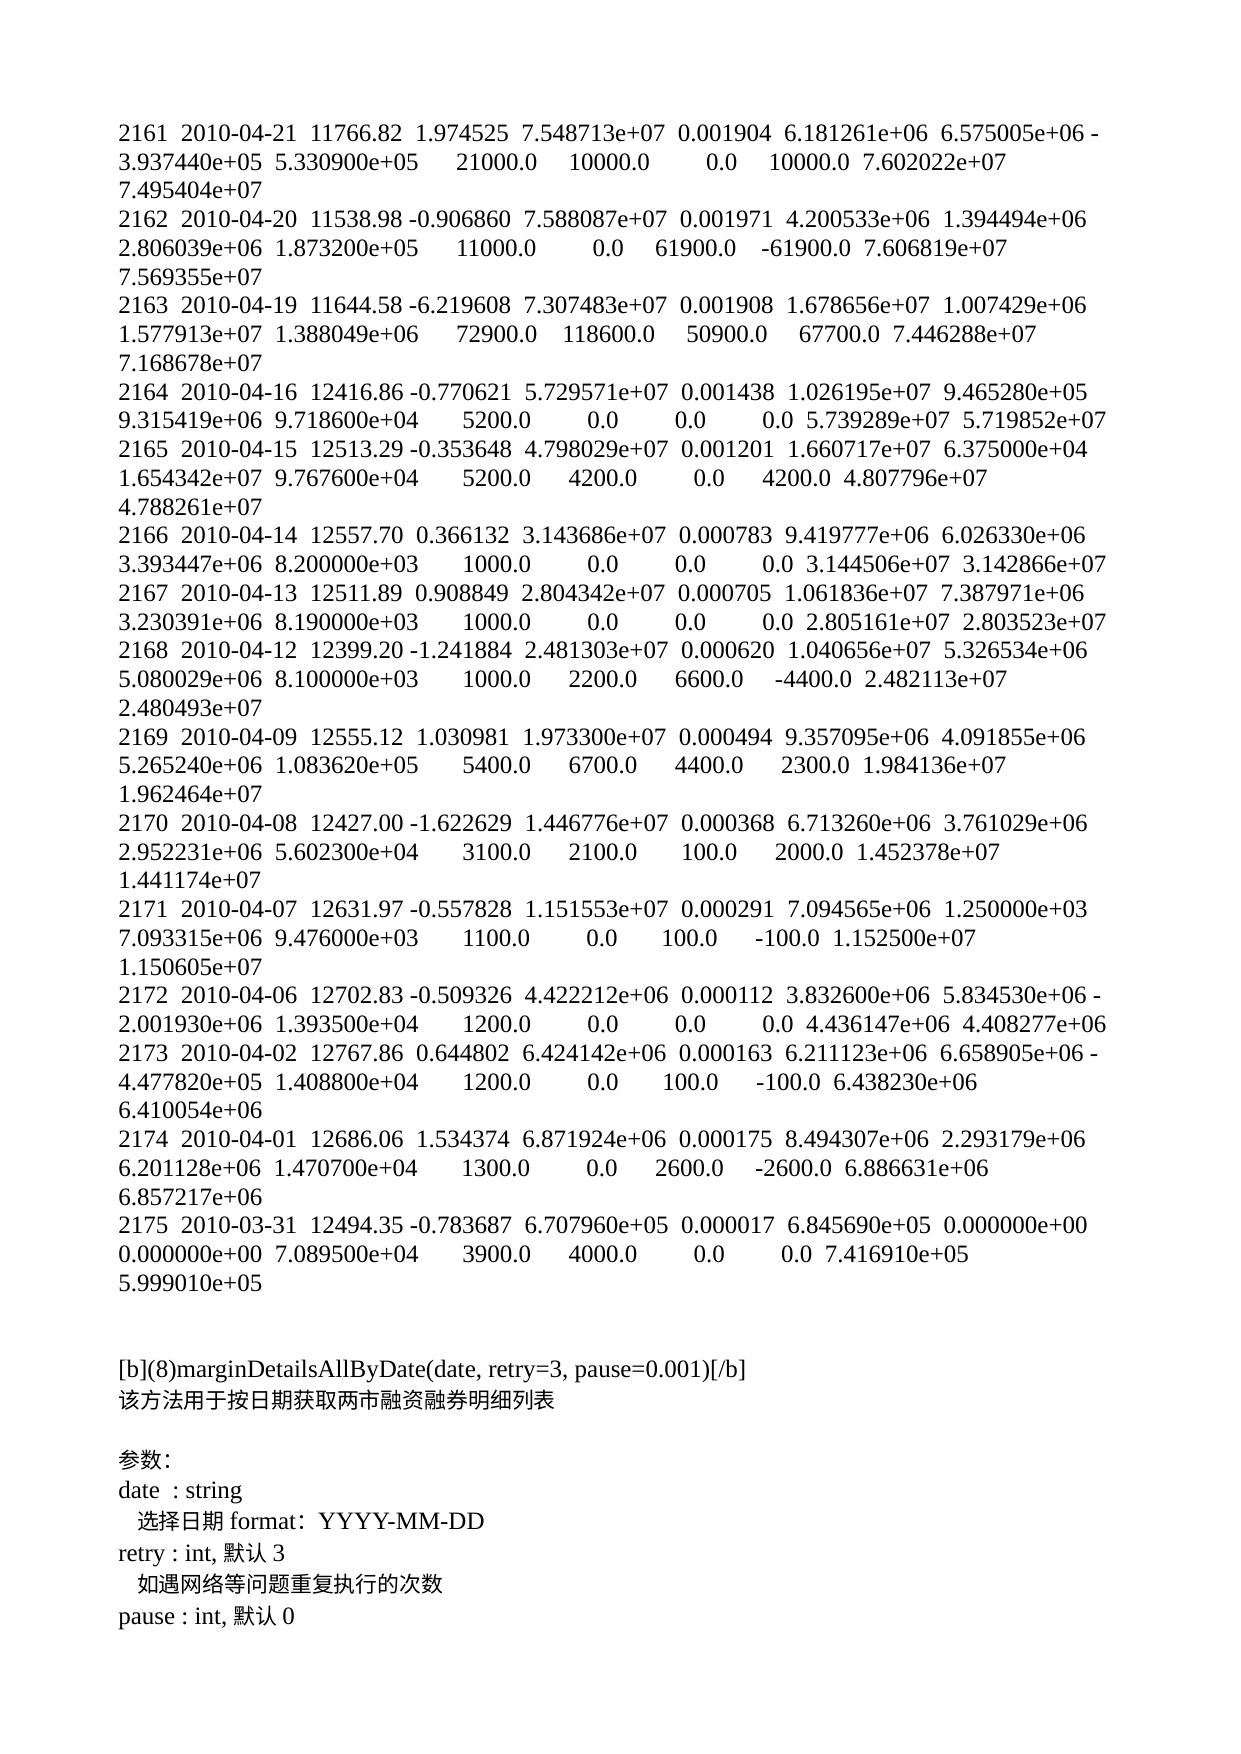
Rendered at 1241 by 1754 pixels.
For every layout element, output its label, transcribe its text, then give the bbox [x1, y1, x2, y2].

text 2166 2010-04-14 12557.70 0.366132 3.143686e+07 0.000783 9.419777e+06 6.026330e+06 3.393447e+06 8.200000e+03 1000.0 0.0 0.0 0.0 3.144506e+07 3.142866e+07 [118, 521, 1122, 578]
text 2163 2010-04-19 11644.58 -6.219608 7.307483e+07 0.001908 1.678656e+07 1.007429e+06 1.577913e+07 1.388049e+06 72900.0 118600.0 50900.0 67700.0 7.446288e+07 7.168678e+07 [118, 291, 1122, 377]
text 2162 2010-04-20 11538.98 -0.906860 7.588087e+07 0.001971 4.200533e+06 1.394494e+06 2.806039e+06 1.873200e+05 11000.0 0.0 61900.0 -61900.0 7.606819e+07 7.569355e+07 [118, 204, 1122, 291]
text 2170 2010-04-08 12427.00 -1.622629 1.446776e+07 0.000368 6.713260e+06 3.761029e+06 2.952231e+06 5.602300e+04 3100.0 2100.0 100.0 2000.0 1.452378e+07 1.441174e+07 [118, 808, 1122, 894]
text [b](8)marginDetailsAllByDate(date, retry=3, pause=0.001)[/b] [118, 1354, 1122, 1383]
text 2173 2010-04-02 12767.86 0.644802 6.424142e+06 0.000163 6.211123e+06 6.658905e+06 -4.477820e+05 1.408800e+04 1200.0 0.0 100.0 -100.0 6.438230e+06 6.410054e+06 [118, 1038, 1122, 1124]
text 2171 2010-04-07 12631.97 -0.557828 1.151553e+07 0.000291 7.094565e+06 1.250000e+03 7.093315e+06 9.476000e+03 1100.0 0.0 100.0 -100.0 1.152500e+07 1.150605e+07 [118, 894, 1122, 981]
text 参数： [118, 1443, 1122, 1475]
text pause : int, 默认 0 [118, 1599, 1122, 1631]
text 2164 2010-04-16 12416.86 -0.770621 5.729571e+07 0.001438 1.026195e+07 9.465280e+05 9.315419e+06 9.718600e+04 5200.0 0.0 0.0 0.0 5.739289e+07 5.719852e+07 [118, 377, 1122, 434]
text date : string [118, 1475, 1122, 1504]
text 选择日期 format：YYYY-MM-DD [118, 1504, 1122, 1536]
text 2175 2010-03-31 12494.35 -0.783687 6.707960e+05 0.000017 6.845690e+05 0.000000e+00 0.000000e+00 7.089500e+04 3900.0 4000.0 0.0 0.0 7.416910e+05 5.999010e+05 [118, 1211, 1122, 1297]
text 2165 2010-04-15 12513.29 -0.353648 4.798029e+07 0.001201 1.660717e+07 6.375000e+04 1.654342e+07 9.767600e+04 5200.0 4200.0 0.0 4200.0 4.807796e+07 4.788261e+07 [118, 434, 1122, 521]
text 2168 2010-04-12 12399.20 -1.241884 2.481303e+07 0.000620 1.040656e+07 5.326534e+06 5.080029e+06 8.100000e+03 1000.0 2200.0 6600.0 -4400.0 2.482113e+07 2.480493e+07 [118, 636, 1122, 722]
text 如遇网络等问题重复执行的次数 [118, 1567, 1122, 1599]
text 2161 2010-04-21 11766.82 1.974525 7.548713e+07 0.001904 6.181261e+06 6.575005e+06 -3.937440e+05 5.330900e+05 21000.0 10000.0 0.0 10000.0 7.602022e+07 7.495404e+07 [118, 118, 1122, 204]
text 2169 2010-04-09 12555.12 1.030981 1.973300e+07 0.000494 9.357095e+06 4.091855e+06 5.265240e+06 1.083620e+05 5400.0 6700.0 4400.0 2300.0 1.984136e+07 1.962464e+07 [118, 722, 1122, 808]
text retry : int, 默认 3 [118, 1536, 1122, 1567]
text 2174 2010-04-01 12686.06 1.534374 6.871924e+06 0.000175 8.494307e+06 2.293179e+06 6.201128e+06 1.470700e+04 1300.0 0.0 2600.0 -2600.0 6.886631e+06 6.857217e+06 [118, 1124, 1122, 1211]
text 2167 2010-04-13 12511.89 0.908849 2.804342e+07 0.000705 1.061836e+07 7.387971e+06 3.230391e+06 8.190000e+03 1000.0 0.0 0.0 0.0 2.805161e+07 2.803523e+07 [118, 578, 1122, 636]
text 2172 2010-04-06 12702.83 -0.509326 4.422212e+06 0.000112 3.832600e+06 5.834530e+06 -2.001930e+06 1.393500e+04 1200.0 0.0 0.0 0.0 4.436147e+06 4.408277e+06 [118, 981, 1122, 1038]
text 该方法用于按日期获取两市融资融券明细列表 [118, 1383, 1122, 1415]
